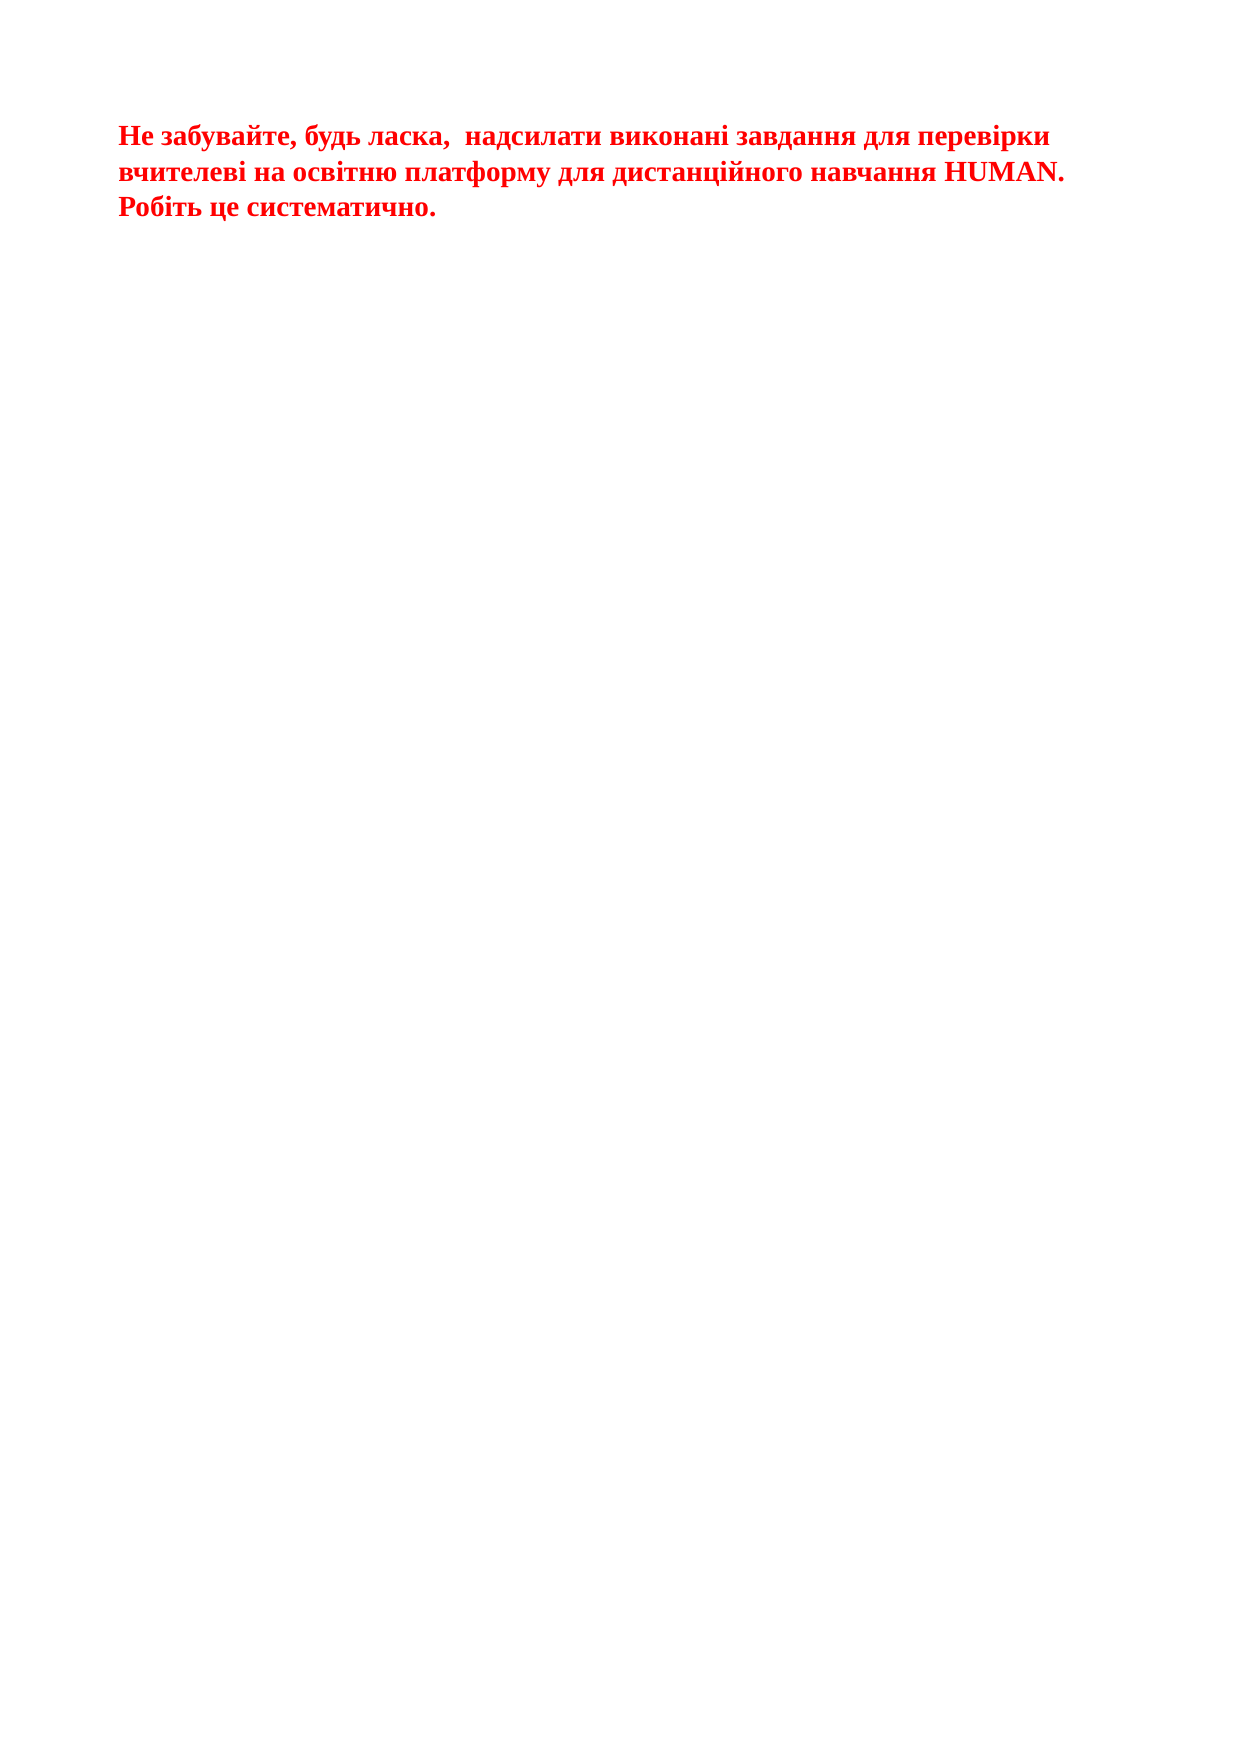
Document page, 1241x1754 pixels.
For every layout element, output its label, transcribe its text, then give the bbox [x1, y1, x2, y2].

text Не забувайте, будь ласка, надсилати виконані завдання для перевірки вчителеві на освітню платформу для дистанційного навчання HUMAN. Робіть це систематично. [118, 118, 1122, 223]
